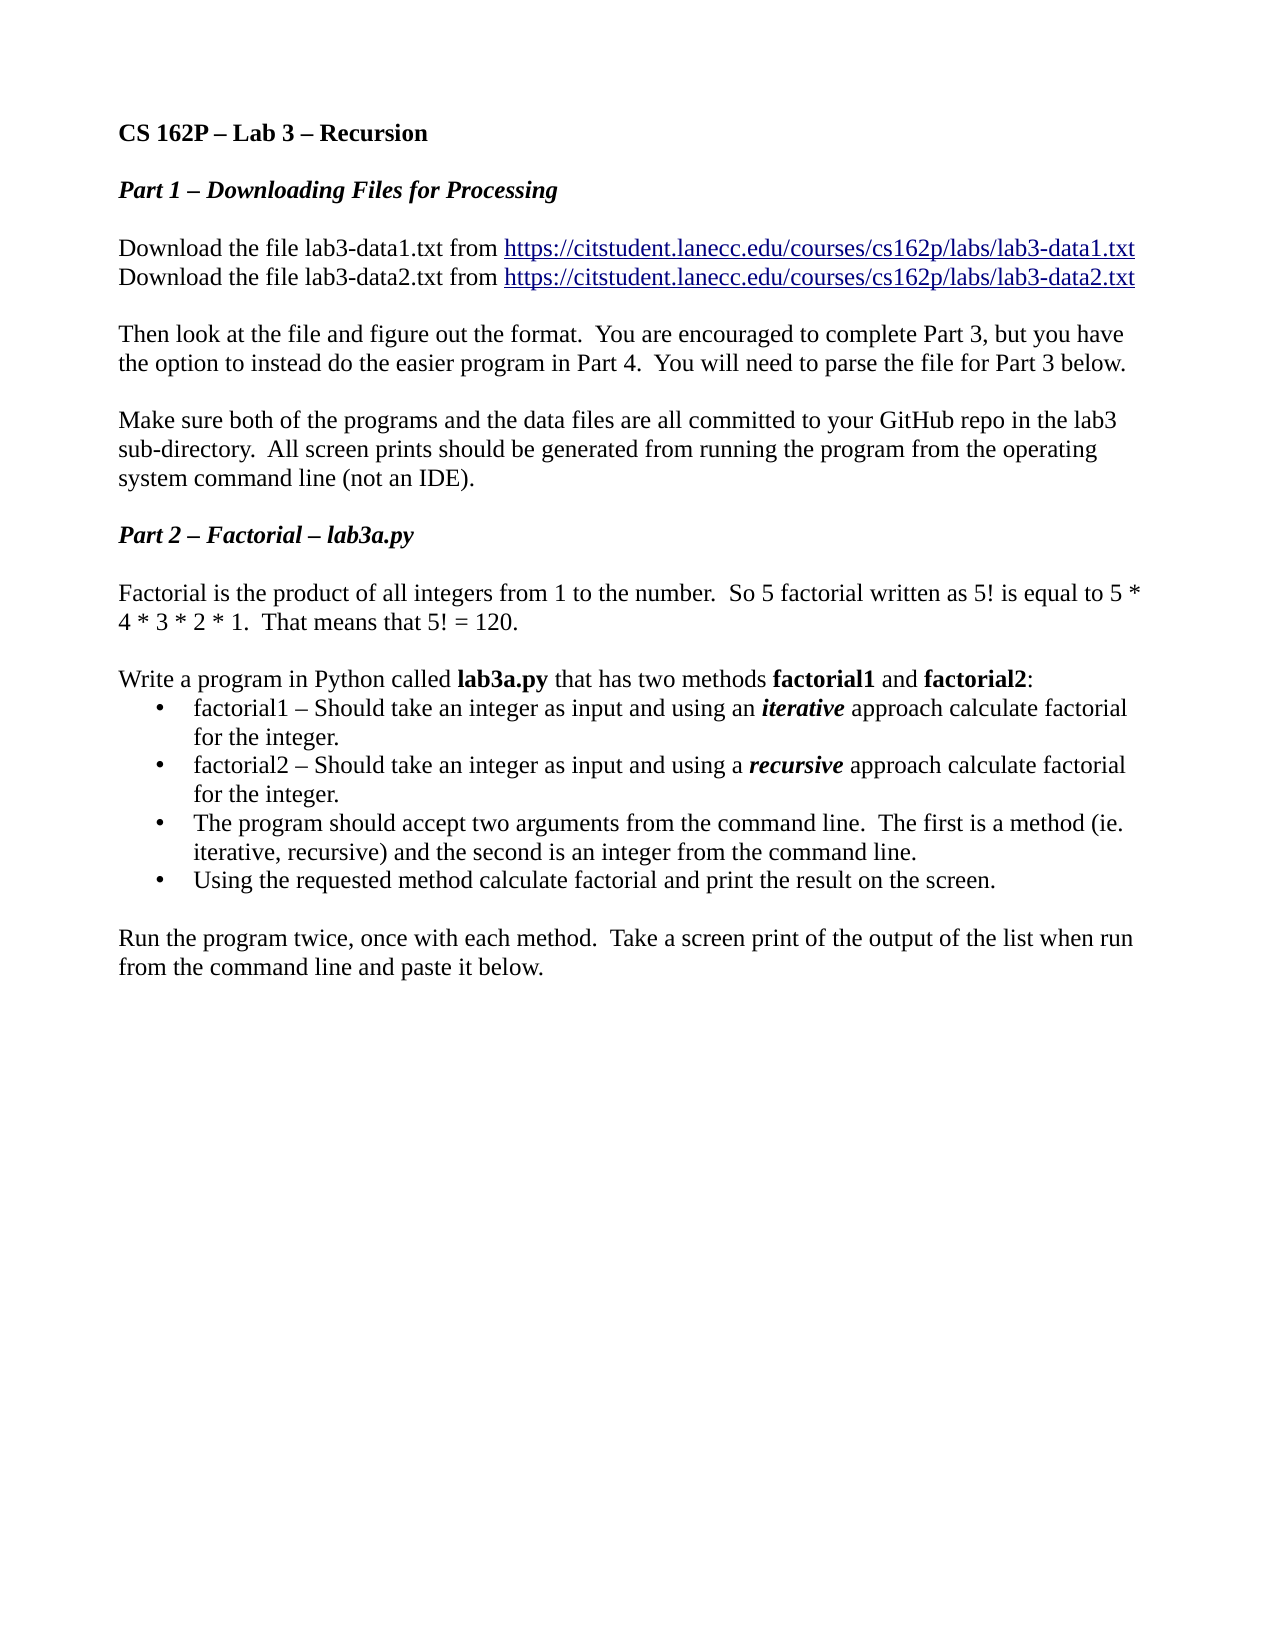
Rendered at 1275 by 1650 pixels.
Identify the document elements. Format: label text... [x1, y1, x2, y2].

text Download the file lab3-data1.txt from https://citstudent.lanecc.edu/courses/cs162p/labs/lab3-data1.txt [118, 233, 1157, 262]
list Using the requested method calculate factorial and print the result on the screen. [156, 866, 1157, 894]
text Run the program twice, once with each method. Take a screen print of the output of the list when run from the command line and paste it below. [118, 923, 1157, 981]
list factorial1 – Should take an integer as input and using an iterative approach calculate factorial for the integer. [156, 693, 1157, 751]
text Make sure both of the programs and the data files are all committed to your GitHub repo in the lab3 sub-directory. All screen prints should be generated from running the program from the operating system command line (not an IDE). [118, 406, 1157, 492]
text Download the file lab3-data2.txt from https://citstudent.lanecc.edu/courses/cs162p/labs/lab3-data2.txt [118, 262, 1157, 291]
text Part 1 – Downloading Files for Processing [118, 176, 1157, 204]
text Then look at the file and figure out the format. You are encouraged to complete Part 3, but you have the option to instead do the easier program in Part 4. You will need to parse the file for Part 3 below. [118, 319, 1157, 377]
text CS 162P – Lab 3 – Recursion [118, 118, 1157, 147]
text Factorial is the product of all integers from 1 to the number. So 5 factorial written as 5! is equal to 5 * 4 * 3 * 2 * 1. That means that 5! = 120. [118, 578, 1157, 636]
list The program should accept two arguments from the command line. The first is a method (ie. iterative, recursive) and the second is an integer from the command line. [156, 808, 1157, 866]
text Part 2 – Factorial – lab3a.py [118, 521, 1157, 549]
text Write a program in Python called lab3a.py that has two methods factorial1 and factorial2: [118, 664, 1157, 693]
list factorial2 – Should take an integer as input and using a recursive approach calculate factorial for the integer. [156, 751, 1157, 808]
